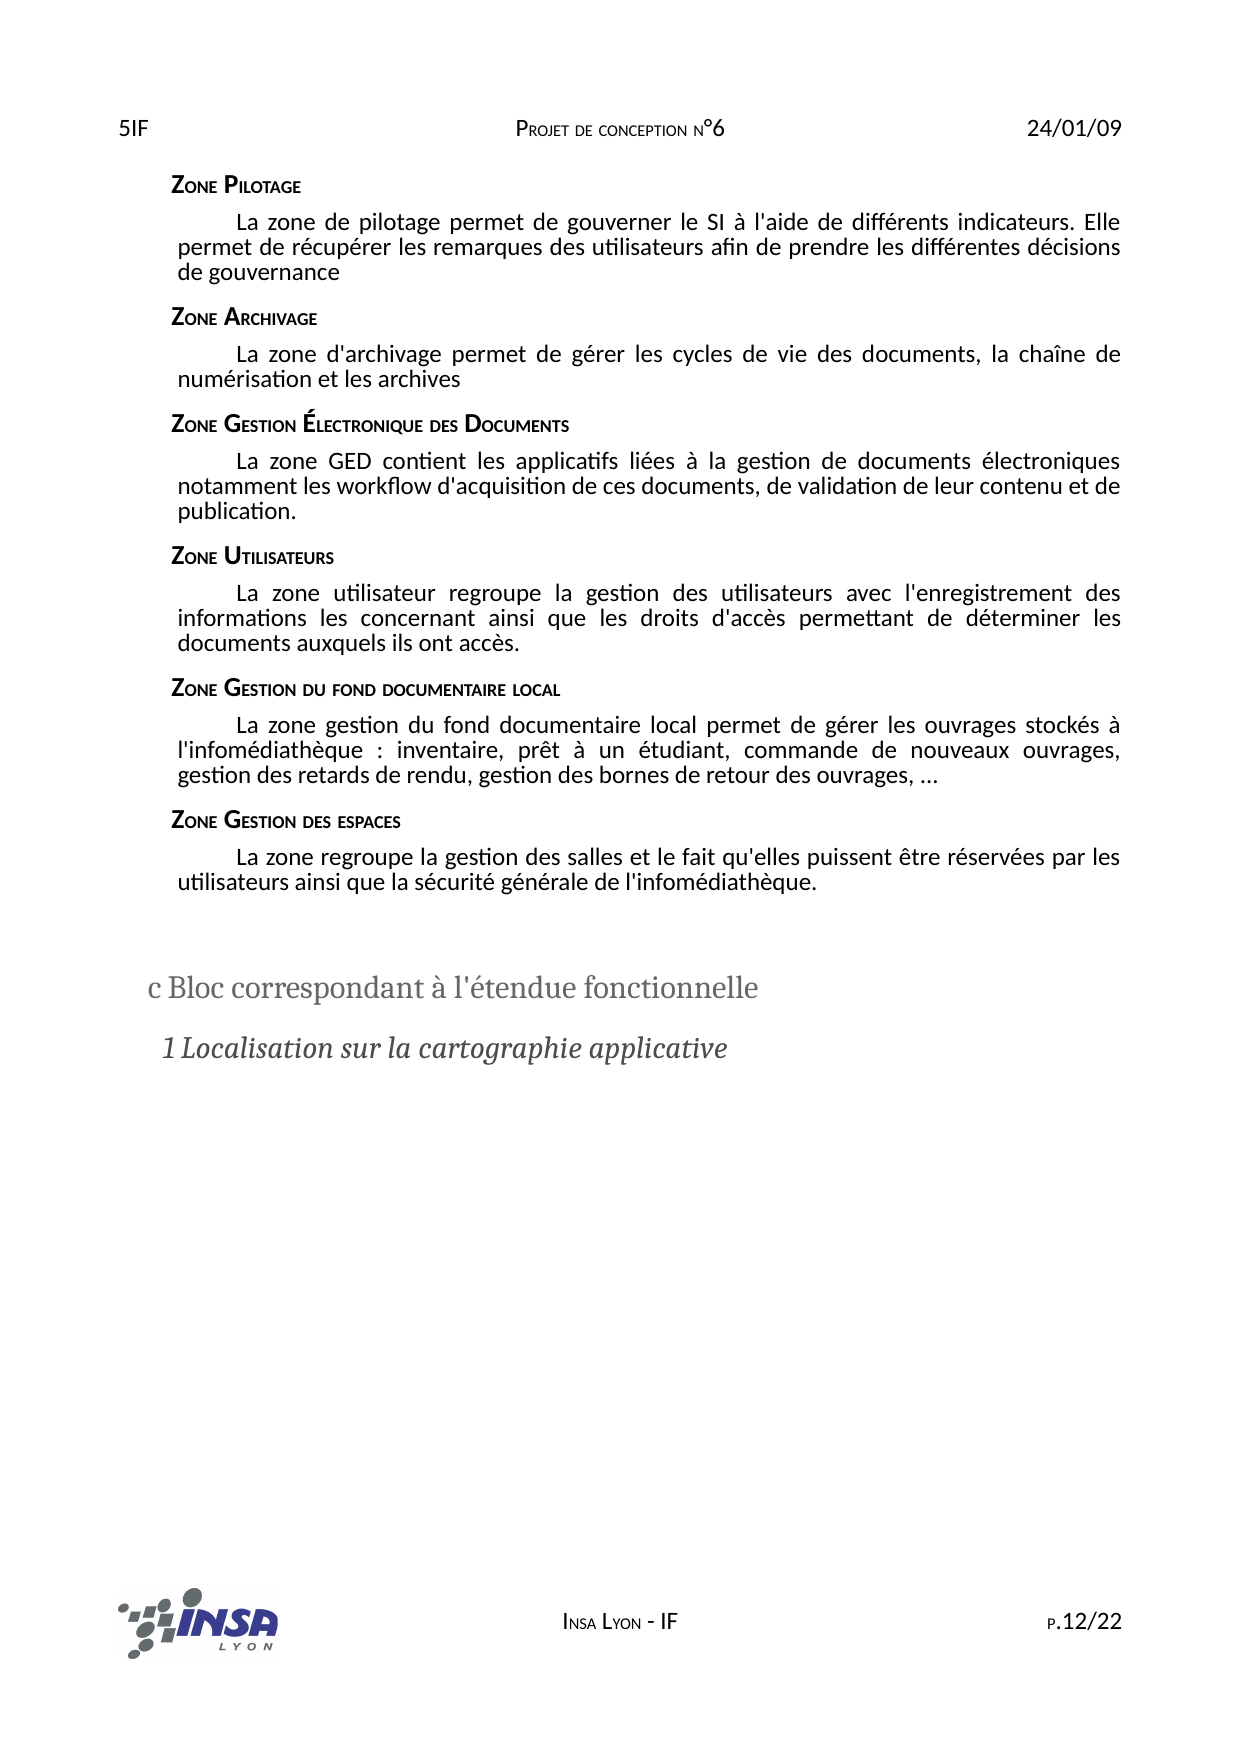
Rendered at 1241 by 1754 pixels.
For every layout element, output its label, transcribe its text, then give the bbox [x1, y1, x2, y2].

picture [118, 1588, 278, 1659]
text La zone GED contient les applicatifs liées à la gestion de documents électroniques notamment les workflow d'acquisition de ces documents, de validation de leur contenu et de publication. [177, 451, 1122, 526]
subtitle Bloc correspondant à l'étendue fonctionnelle [118, 969, 1122, 1006]
text La zone d'archivage permet de gérer les cycles de vie des documents, la chaîne de numérisation et les archives [177, 344, 1122, 394]
subtitle Zone Archivage [118, 304, 1122, 332]
text La zone utilisateur regroupe la gestion des utilisateurs avec l'enregistrement des informations les concernant ainsi que les droits d'accès permettant de déterminer les documents auxquels ils ont accès. [177, 583, 1122, 658]
subtitle Zone Gestion Électronique des Documents [118, 412, 1122, 439]
text La zone de pilotage permet de gouverner le SI à l'aide de différents indicateurs. Elle permet de récupérer les remarques des utilisateurs afin de prendre les différentes décisions de gouvernance [177, 212, 1122, 287]
text La zone regroupe la gestion des salles et le fait qu'elles puissent être réservées par les utilisateurs ainsi que la sécurité générale de l'infomédiathèque. [177, 847, 1122, 897]
subtitle Zone Pilotage [118, 173, 1122, 200]
subtitle Zone Utilisateurs [118, 543, 1122, 571]
subtitle Zone Gestion des espaces [118, 807, 1122, 835]
subtitle Zone Gestion du fond documentaire local [118, 676, 1122, 703]
subtitle Localisation sur la cartographie applicative [118, 1030, 1122, 1066]
text La zone gestion du fond documentaire local permet de gérer les ouvrages stockés à l'infomédiathèque : inventaire, prêt à un étudiant, commande de nouveaux ouvrages, gestion des retards de rendu, gestion des bornes de retour des ouvrages, ... [177, 715, 1122, 790]
